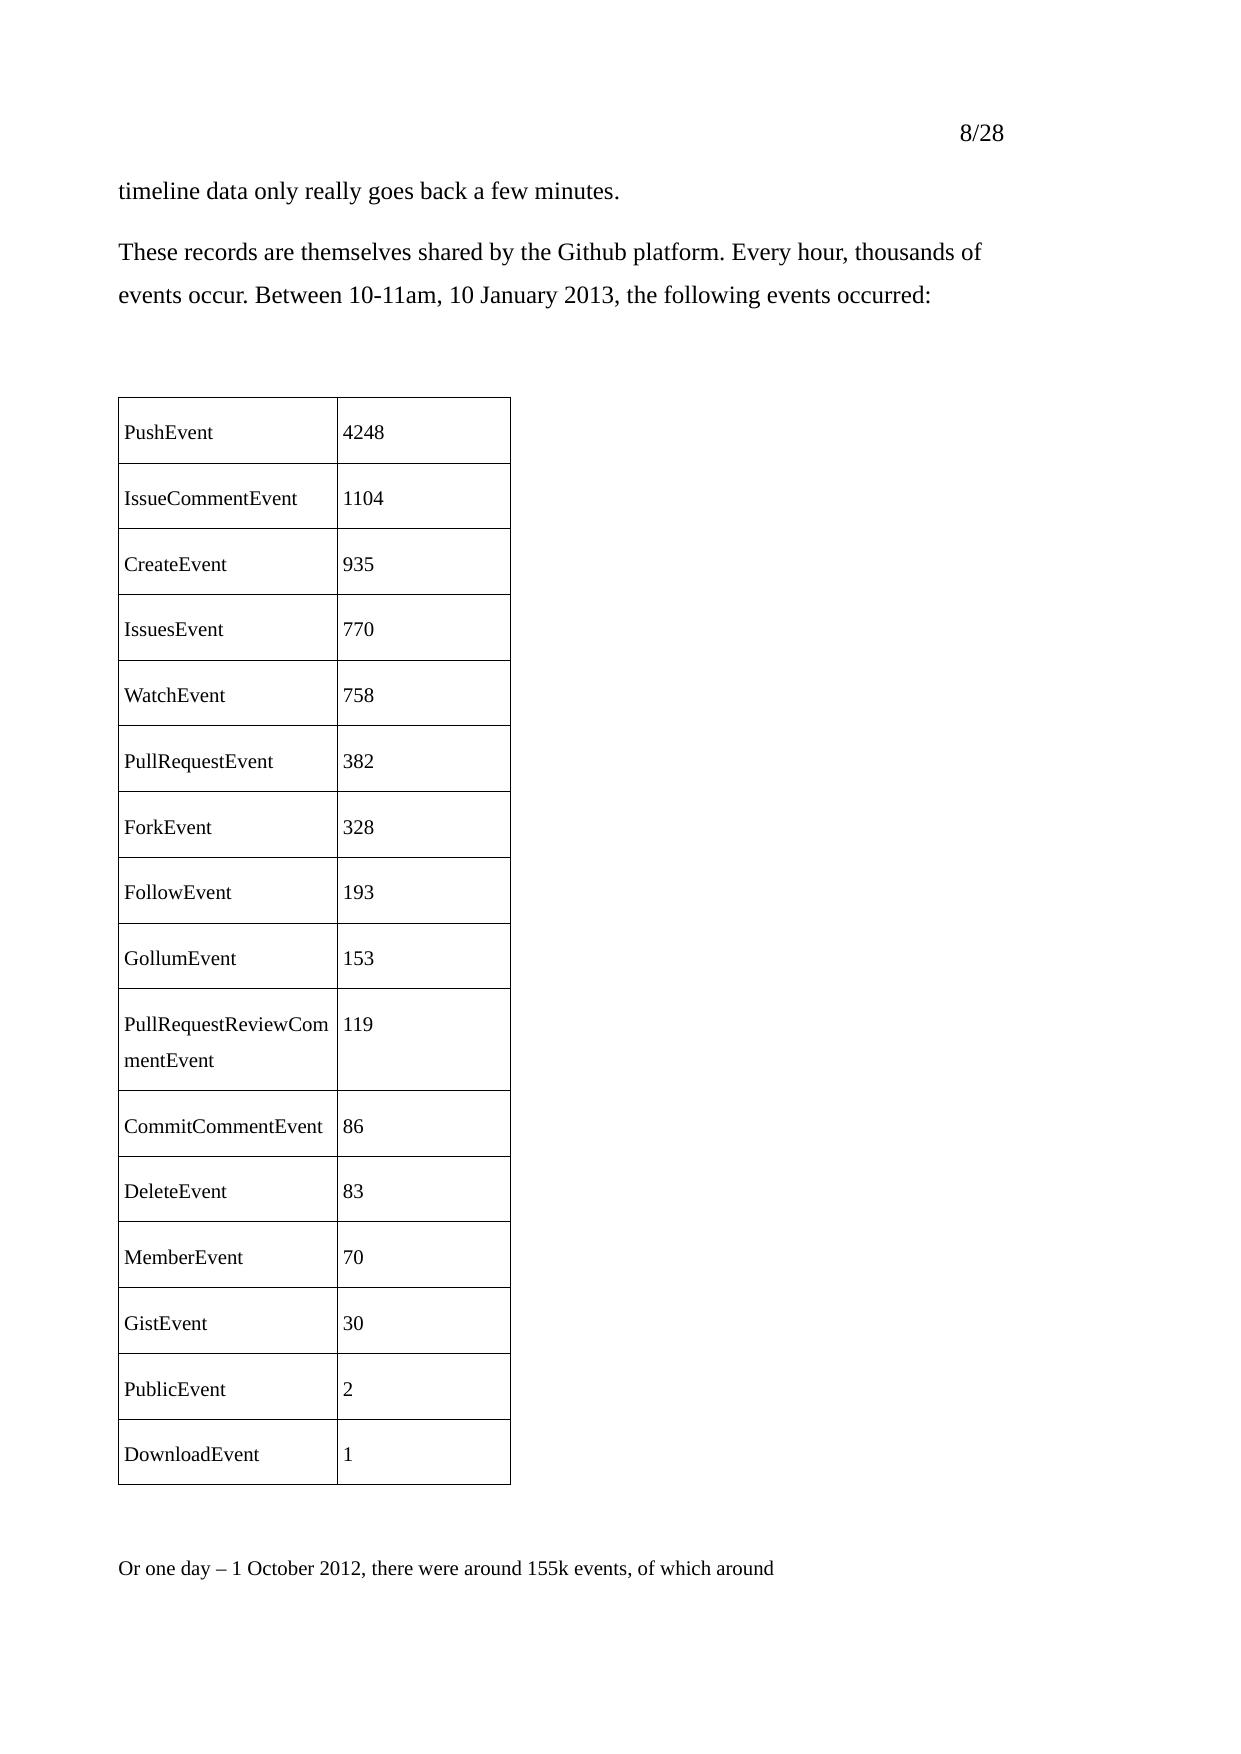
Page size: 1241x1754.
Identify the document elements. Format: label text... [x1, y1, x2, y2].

table_cell PublicEvent [119, 1354, 337, 1419]
table_cell 70 [338, 1222, 510, 1287]
table_cell GollumEvent [119, 924, 337, 988]
table_cell IssuesEvent [119, 595, 337, 659]
table_cell DeleteEvent [119, 1157, 337, 1221]
table_cell GistEvent [119, 1288, 337, 1353]
table_cell 193 [338, 858, 510, 922]
text These records are themselves shared by the Github platform. Every hour, thousands of events occur. Between 10-11am, 10 January 2013, the following events occurred: [118, 237, 1004, 309]
table_cell 86 [338, 1091, 510, 1156]
table_cell 119 [338, 989, 510, 1090]
table_cell PullRequestReviewCommentEvent [119, 989, 337, 1090]
text Or one day – 1 October 2012, there were around 155k events, of which around [118, 1556, 1004, 1580]
table_cell 2 [338, 1354, 510, 1419]
table_cell 153 [338, 924, 510, 988]
table_cell 758 [338, 661, 510, 725]
table_header PushEvent [119, 398, 337, 462]
table_cell WatchEvent [119, 661, 337, 725]
table_cell DownloadEvent [119, 1420, 337, 1484]
table_cell 1104 [338, 464, 510, 528]
table_header 4248 [338, 398, 510, 462]
table_cell 770 [338, 595, 510, 659]
table_cell FollowEvent [119, 858, 337, 922]
table_cell 83 [338, 1157, 510, 1221]
table_cell 328 [338, 792, 510, 857]
text timeline data only really goes back a few minutes. [118, 176, 1004, 205]
table_cell IssueCommentEvent [119, 464, 337, 528]
table_cell 30 [338, 1288, 510, 1353]
table_cell MemberEvent [119, 1222, 337, 1287]
table_cell PullRequestEvent [119, 726, 337, 791]
table_cell 382 [338, 726, 510, 791]
table_cell CommitCommentEvent [119, 1091, 337, 1156]
table_cell 1 [338, 1420, 510, 1484]
table_cell 935 [338, 529, 510, 594]
table_cell ForkEvent [119, 792, 337, 857]
table_cell CreateEvent [119, 529, 337, 594]
